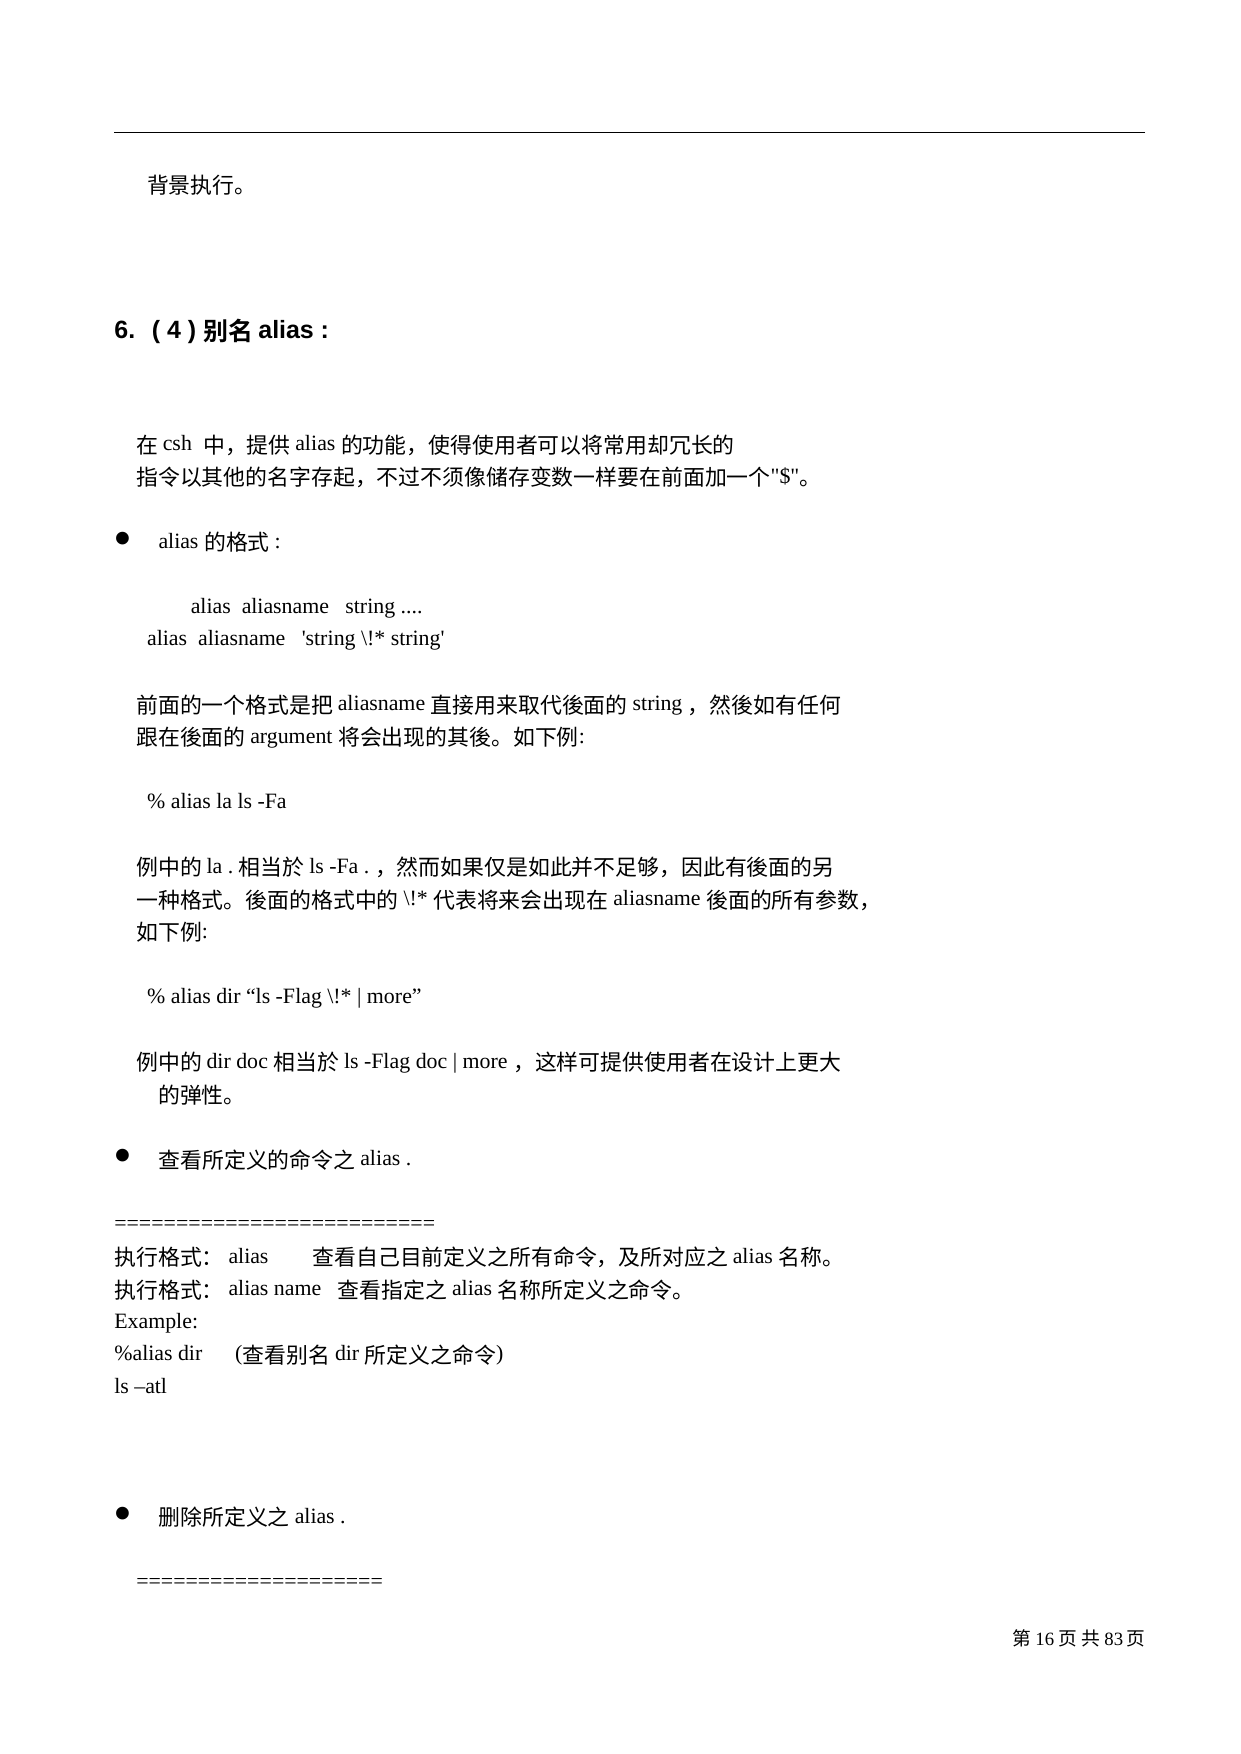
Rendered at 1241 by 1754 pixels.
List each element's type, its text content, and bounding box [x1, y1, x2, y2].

subtitle ( 4 ) 别名alias : [114, 292, 1145, 357]
list 删除所定义之 alias . [114, 1494, 1145, 1527]
text 的弹性。 [114, 1072, 1145, 1104]
text alias aliasname 'string \!* string' [114, 617, 1145, 649]
text Example: [114, 1299, 1145, 1332]
text 执行格式： alias 查看自己目前定义之所有命令，及所对应之 alias 名称。 [114, 1234, 1145, 1267]
text % alias dir “ls -Flag \!* | more” [114, 974, 1145, 1007]
text 在 csh 中，提供 alias 的功能，使得使用者可以将常用却冗长的 [114, 422, 1145, 454]
text alias aliasname string .... [114, 584, 1145, 617]
text ========================== [114, 1202, 1145, 1234]
text %alias dir (查看别名 dir 所定义之命令) [114, 1332, 1145, 1364]
text 一种格式。後面的格式中的 \!* 代表将来会出现在 aliasname 後面的所有参数， [114, 877, 1145, 909]
list 查看所定义的命令之 alias . [114, 1137, 1145, 1169]
text ls –atl [114, 1364, 1145, 1397]
text ==================== [114, 1559, 1145, 1592]
text 执行格式： alias name 查看指定之 alias 名称所定义之命令。 [114, 1267, 1145, 1299]
list alias 的格式 : [114, 519, 1145, 552]
text 指令以其他的名字存起，不过不须像储存变数一样要在前面加一个"$"。 [114, 454, 1145, 487]
text % alias la ls -Fa [114, 779, 1145, 812]
text 背景执行。 [114, 162, 1145, 194]
text 前面的一个格式是把 aliasname 直接用来取代後面的 string ，然後如有任何 [114, 682, 1145, 714]
text 如下例: [114, 909, 1145, 942]
text 例中的 dir doc 相当於 ls -Flag doc | more ，这样可提供使用者在设计上更大 [114, 1039, 1145, 1072]
text 例中的 la . 相当於 ls -Fa . ，然而如果仅是如此并不足够，因此有後面的另 [114, 844, 1145, 877]
text 跟在後面的 argument 将会出现的其後。如下例: [114, 714, 1145, 747]
